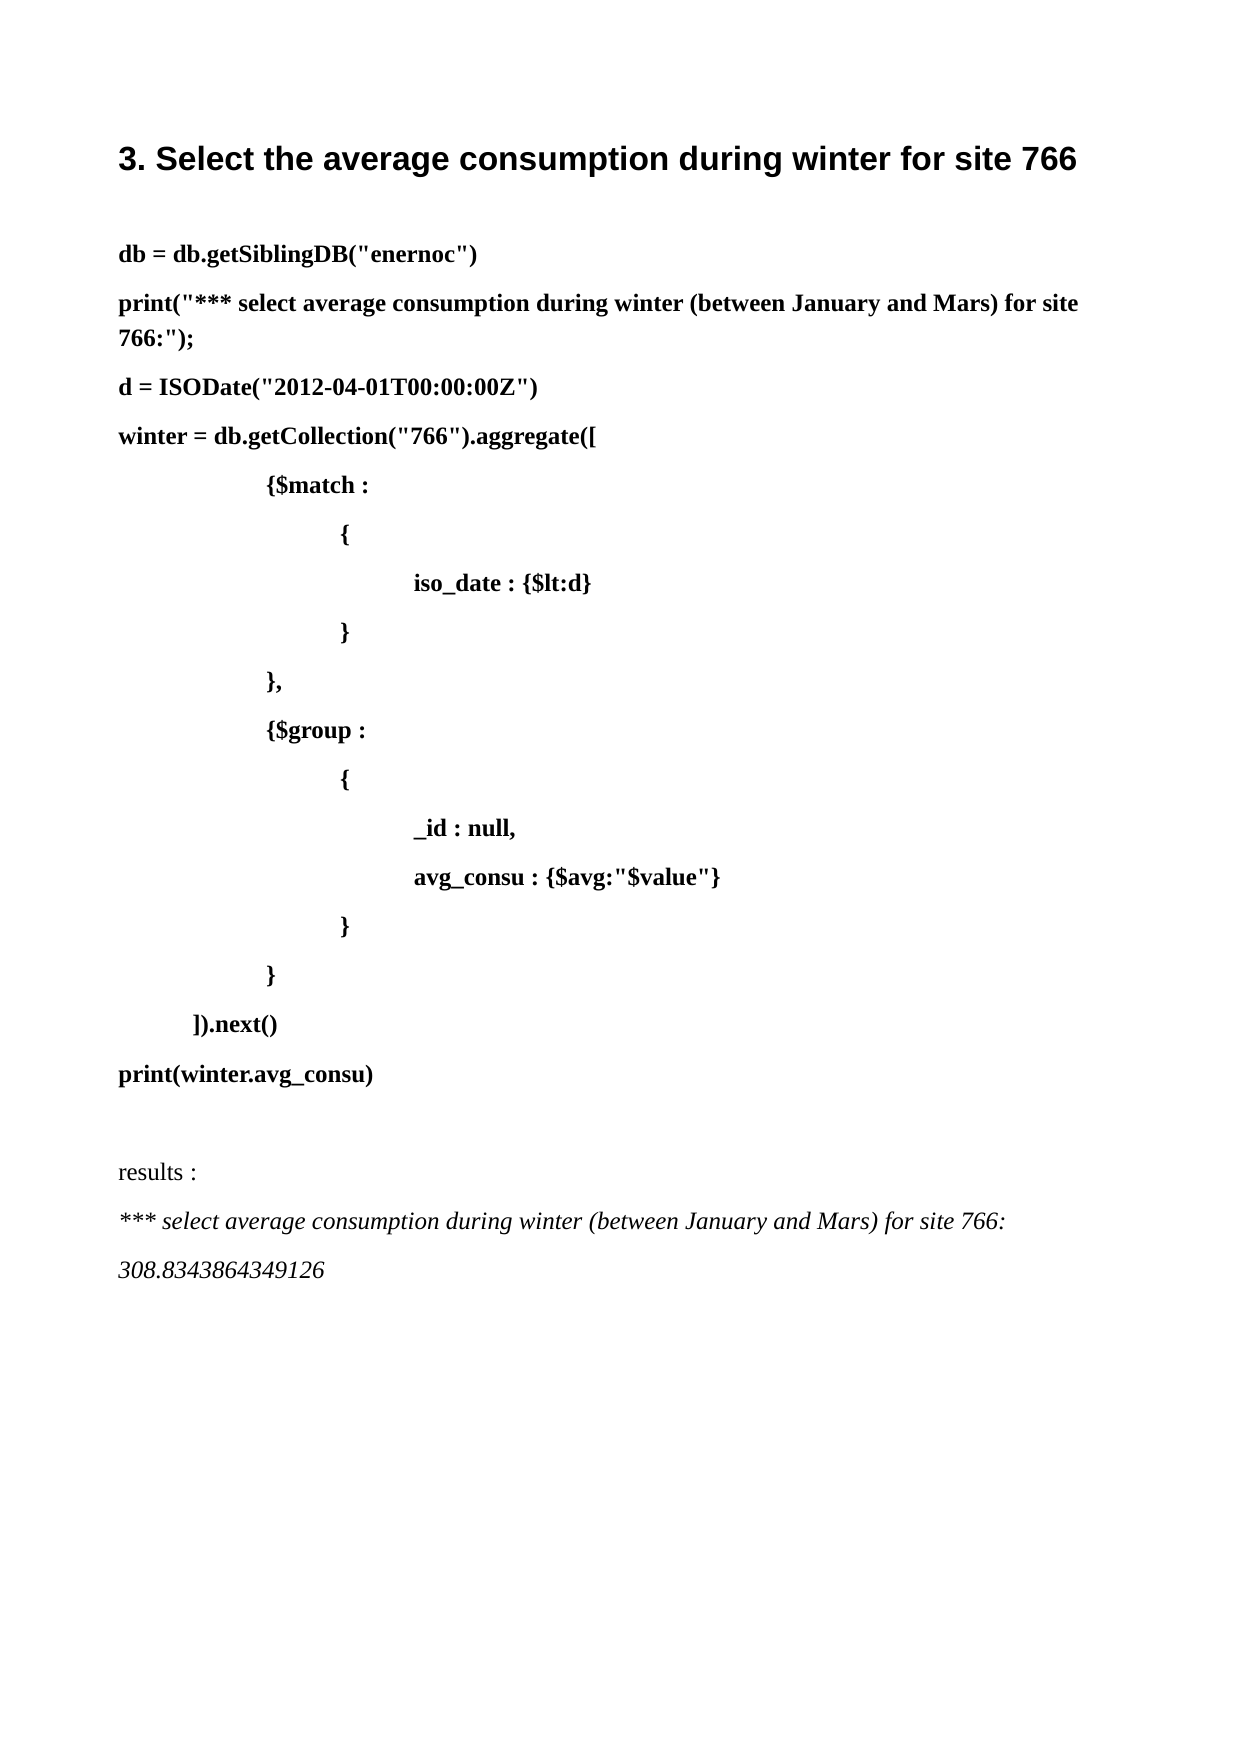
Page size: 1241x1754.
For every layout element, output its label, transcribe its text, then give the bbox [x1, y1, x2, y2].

text 308.8343864349126 [118, 1255, 1122, 1284]
text } [118, 911, 1122, 940]
subtitle 3. Select the average consumption during winter for site 766 [118, 139, 1122, 178]
text print("*** select average consumption during winter (between January and Mars) for site 766:"); [118, 288, 1122, 351]
text results : [118, 1157, 1122, 1186]
text { [118, 519, 1122, 548]
text }, [118, 666, 1122, 695]
text iso_date : {$lt:d} [118, 568, 1122, 597]
text *** select average consumption during winter (between January and Mars) for site 766: [118, 1206, 1122, 1234]
text ]).next() [118, 1009, 1122, 1038]
text {$group : [118, 715, 1122, 744]
text db = db.getSiblingDB("enernoc") [118, 239, 1122, 268]
text } [118, 617, 1122, 646]
text print(winter.avg_consu) [118, 1059, 1122, 1087]
text _id : null, [118, 813, 1122, 842]
text { [118, 764, 1122, 793]
text } [118, 961, 1122, 989]
text d = ISODate("2012-04-01T00:00:00Z") [118, 372, 1122, 401]
text winter = db.getCollection("766").aggregate([ [118, 421, 1122, 449]
text {$match : [118, 470, 1122, 499]
text avg_consu : {$avg:"$value"} [118, 862, 1122, 891]
